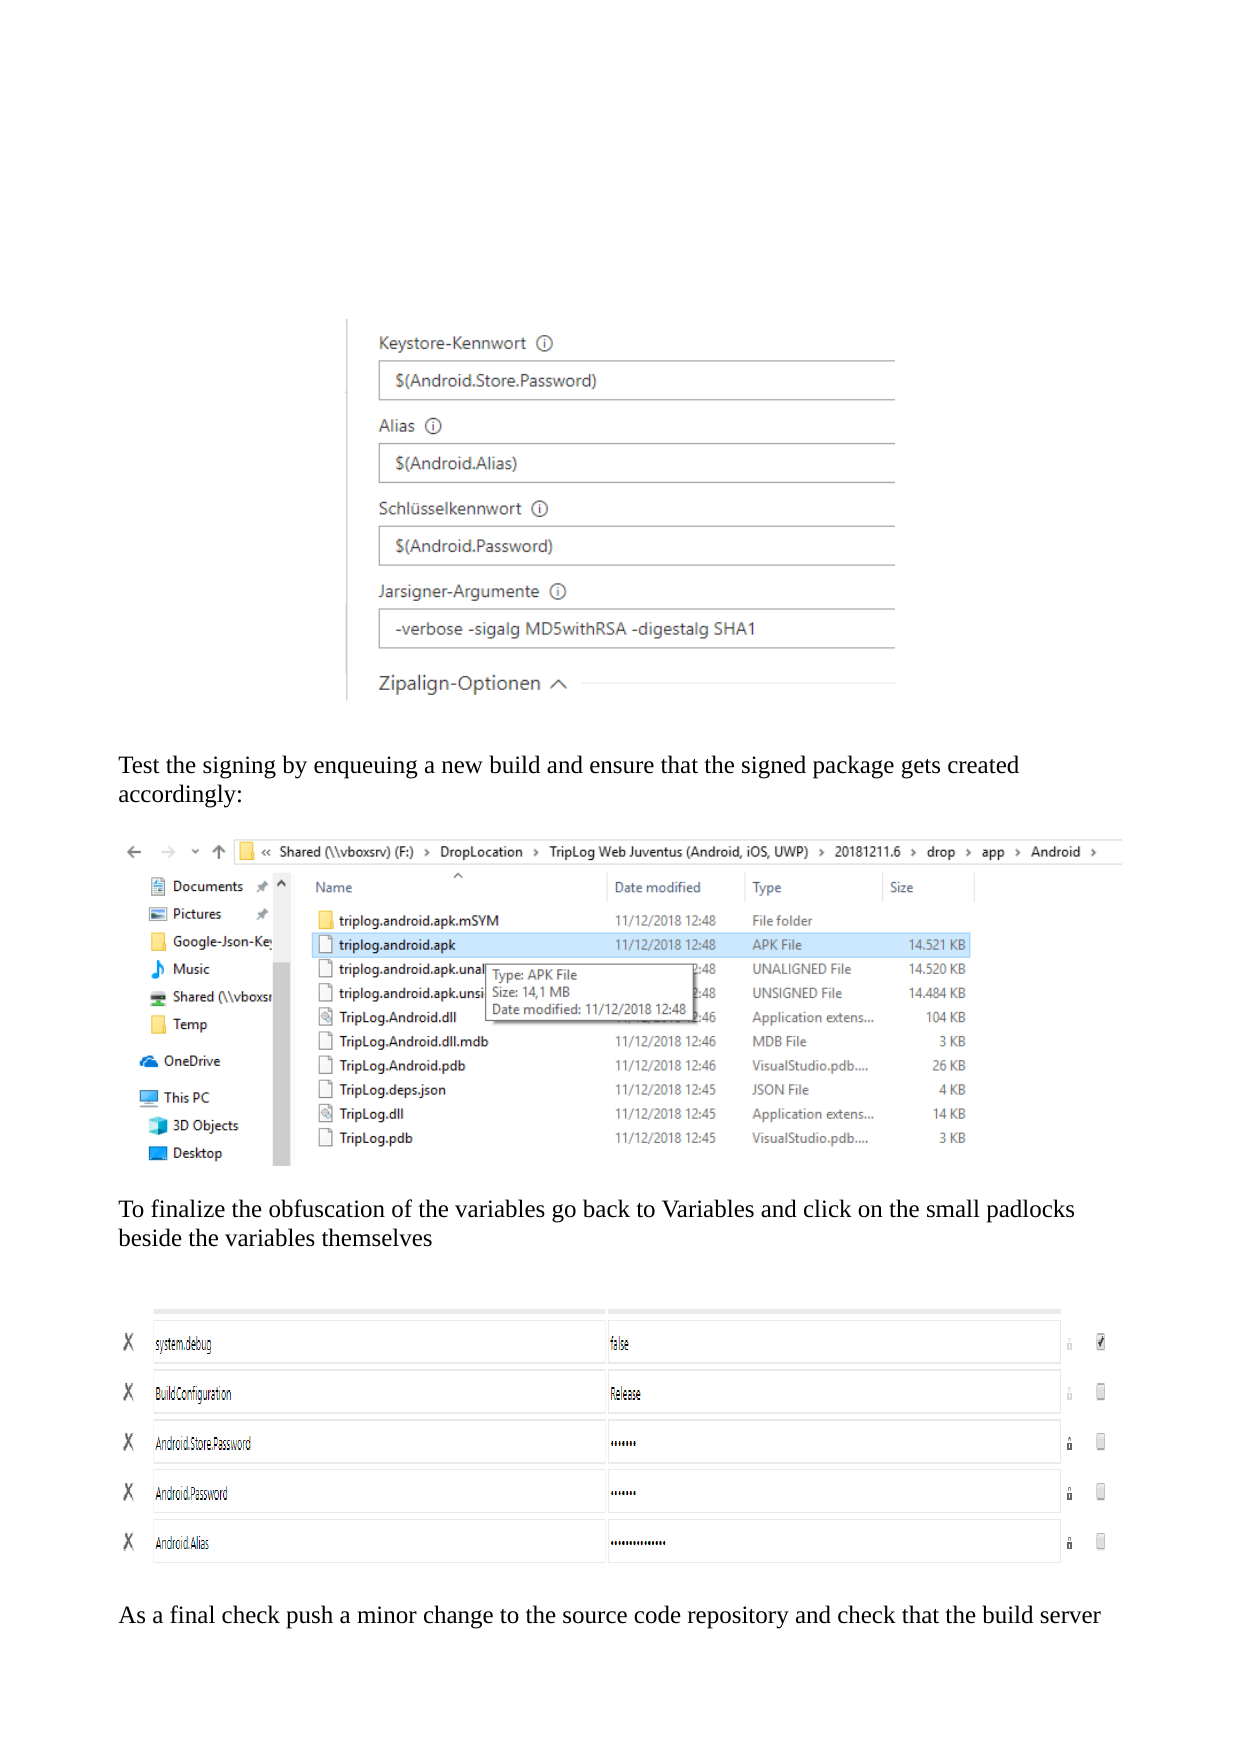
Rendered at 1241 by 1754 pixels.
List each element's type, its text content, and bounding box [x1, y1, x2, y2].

picture [345, 319, 895, 700]
text Test the signing by enqueuing a new build and ensure that the signed package gets created accordingly: [118, 751, 1122, 808]
picture [118, 836, 1123, 1166]
picture [118, 1309, 1123, 1572]
text To finalize the obfuscation of the variables go back to Variables and click on the small padlocks beside the variables themselves [118, 1194, 1122, 1252]
text As a final check push a minor change to the source code repository and check that the build server [118, 1600, 1122, 1629]
